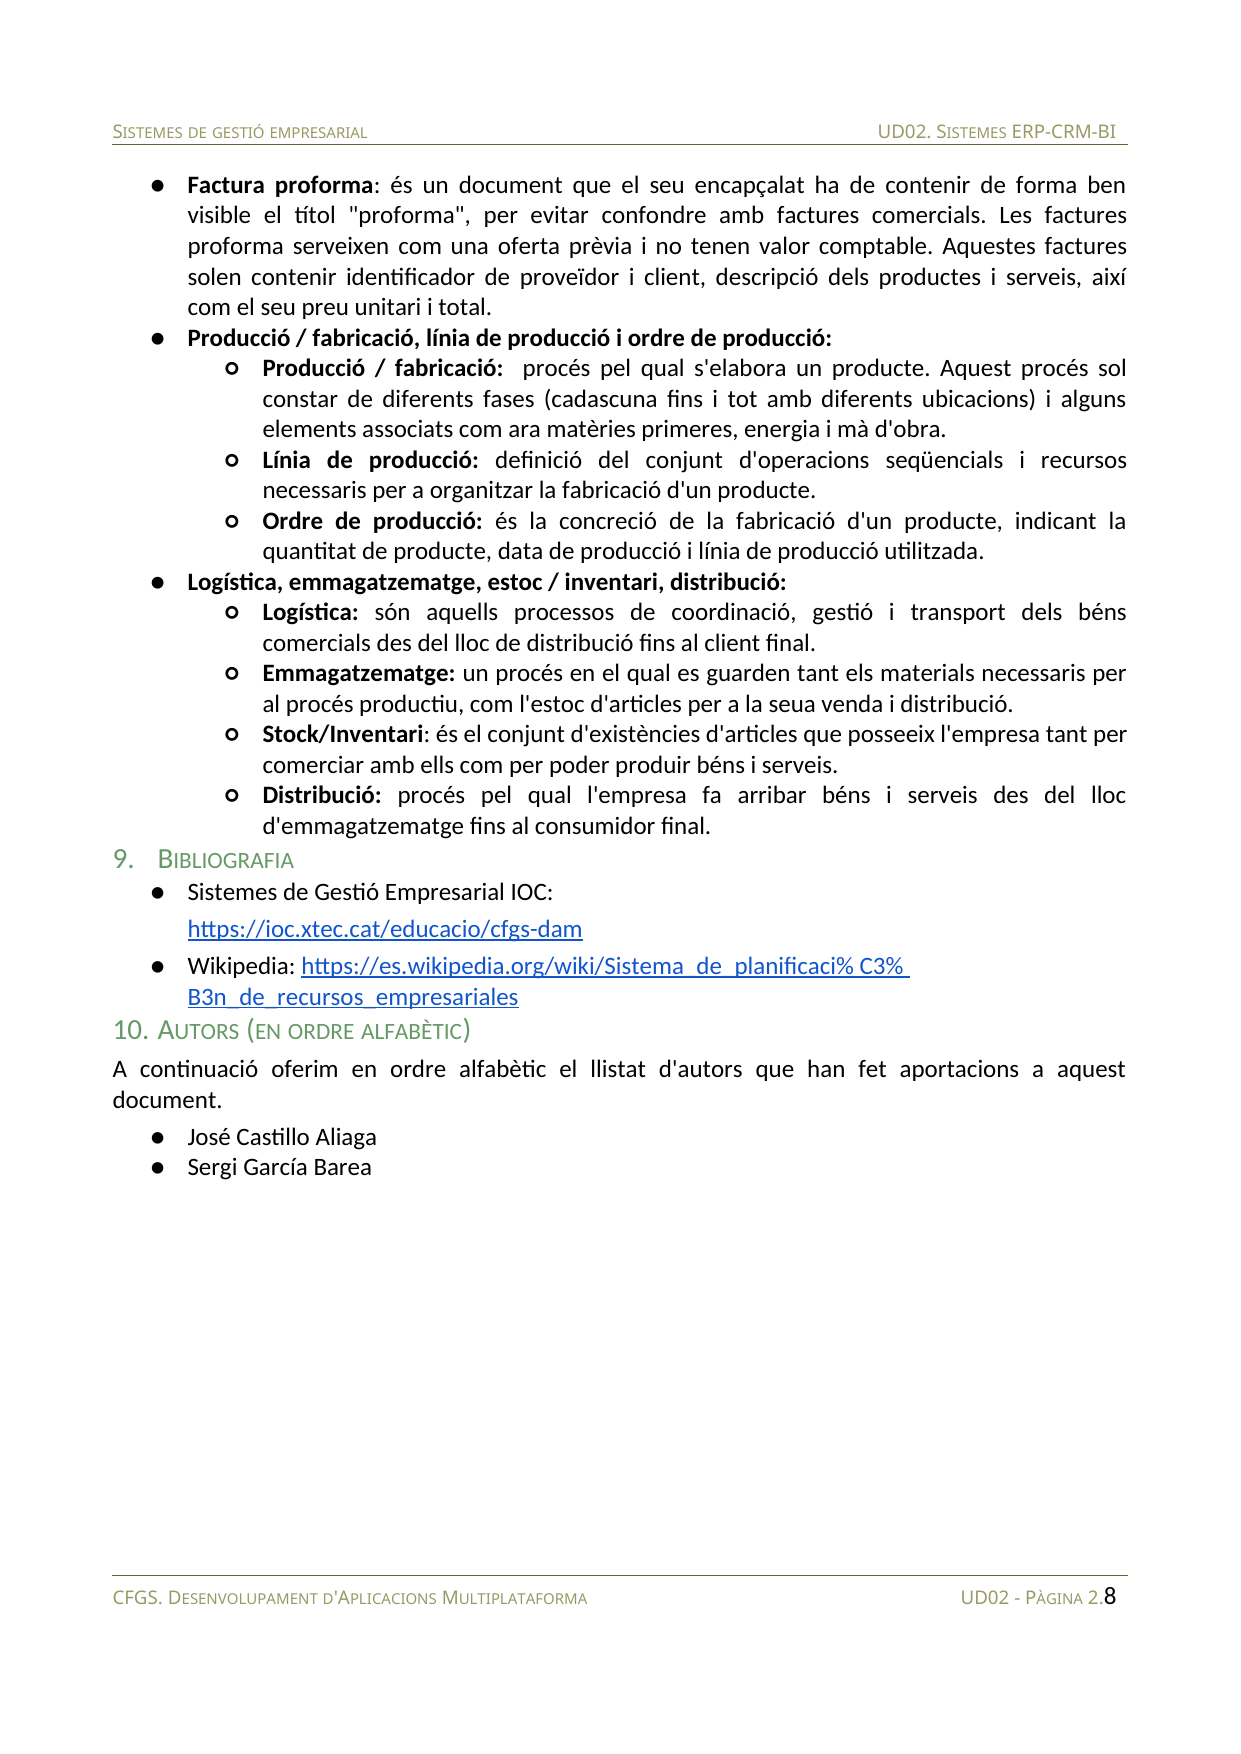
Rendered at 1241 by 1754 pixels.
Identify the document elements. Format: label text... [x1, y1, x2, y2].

list Producció / fabricació, línia de producció i ordre de producció: [150, 322, 1128, 352]
list Sistemes de Gestió Empresarial IOC: [150, 876, 1128, 907]
list Ordre de producció: és la concreció de la fabricació d'un producte, indicant la quantitat de producte, data de producció i línia de producció utilitzada. [225, 505, 1128, 566]
list Wikipedia: https://es.wikipedia.org/wiki/Sistema_de_planificaci% C3% B3n_de_recursos_empresariales [150, 950, 1128, 1011]
list Stock/Inventari: és el conjunt d'existències d'articles que posseeix l'empresa tant per comerciar amb ells com per poder produir béns i serveis. [225, 718, 1128, 779]
list Factura proforma: és un document que el seu encapçalat ha de contenir de forma ben visible el títol "proforma", per evitar confondre amb factures comercials. Les factures proforma serveixen com una oferta prèvia i no tenen valor comptable. Aquestes factures solen contenir identificador de proveïdor i client, descripció dels productes i serveis, així com el seu preu unitari i total. [150, 169, 1128, 322]
list Línia de producció: definició del conjunt d'operacions seqüencials i recursos necessaris per a organitzar la fabricació d'un producte. [225, 444, 1128, 505]
list Logística: són aquells processos de coordinació, gestió i transport dels béns comercials des del lloc de distribució fins al client final. [225, 596, 1128, 657]
subtitle Bibliografia [112, 841, 1128, 876]
text https://ioc.xtec.cat/educacio/cfgs-dam [187, 913, 1128, 944]
text A continuació oferim en ordre alfabètic el llistat d'autors que han fet aportacions a aquest document. [112, 1053, 1128, 1114]
list José Castillo Aliaga [150, 1121, 1128, 1151]
subtitle Autors (en ordre alfabètic) [112, 1011, 1128, 1047]
list Producció / fabricació: procés pel qual s'elabora un producte. Aquest procés sol constar de diferents fases (cadascuna fins i tot amb diferents ubicacions) i alguns elements associats com ara matèries primeres, energia i mà d'obra. [225, 352, 1128, 444]
list Sergi García Barea [150, 1151, 1128, 1182]
list Distribució: procés pel qual l'empresa fa arribar béns i serveis des del lloc d'emmagatzematge fins al consumidor final. [225, 779, 1128, 841]
list Emmagatzematge: un procés en el qual es guarden tant els materials necessaris per al procés productiu, com l'estoc d'articles per a la seua venda i distribució. [225, 657, 1128, 718]
list Logística, emmagatzematge, estoc / inventari, distribució: [150, 566, 1128, 596]
